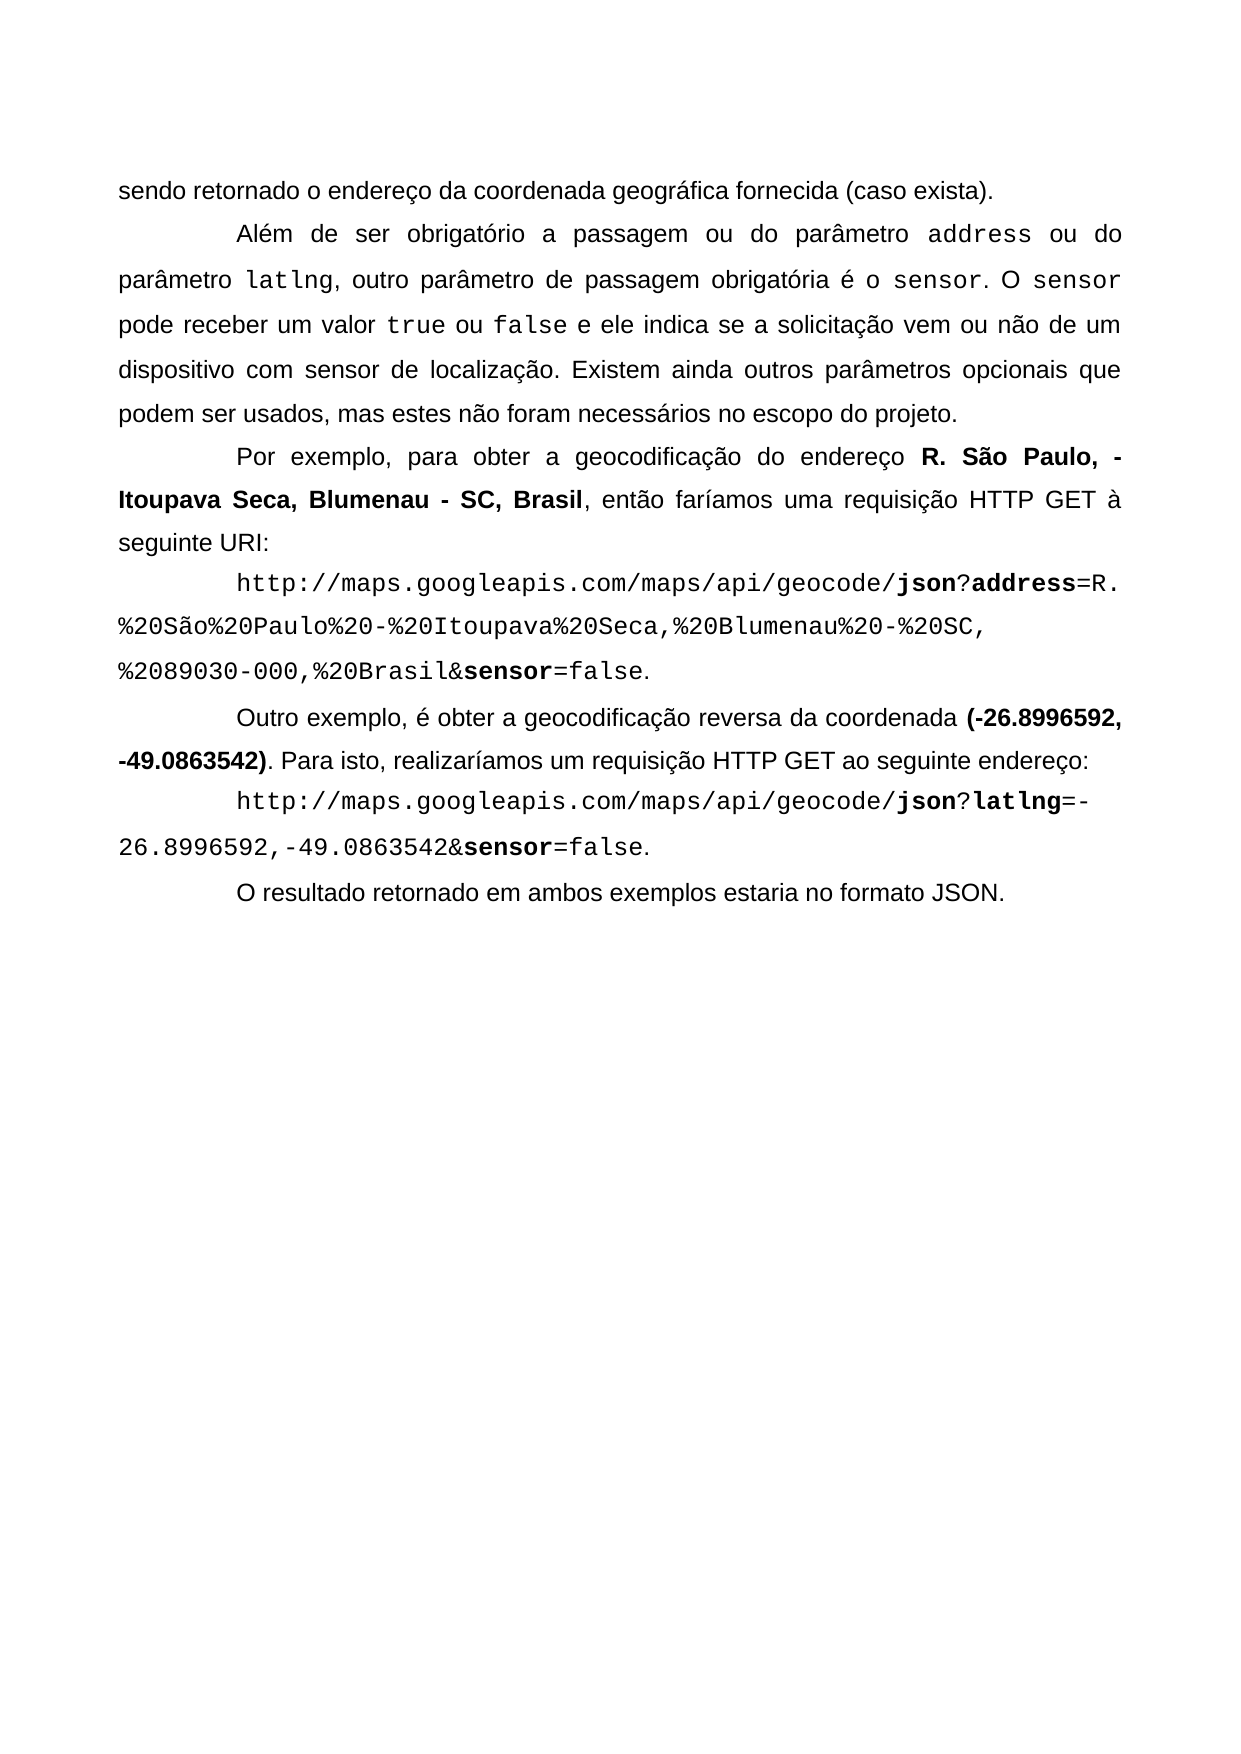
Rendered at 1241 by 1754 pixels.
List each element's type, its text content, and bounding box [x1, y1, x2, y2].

text sendo retornado o endereço da coordenada geográfica fornecida (caso exista). [118, 176, 1122, 205]
text http://maps.googleapis.com/maps/api/geocode/json?address=R.%20São%20Paulo%20-%20Itoupava%20Seca,%20Blumenau%20-%20SC,%2089030-000,%20Brasil&sensor=false. [118, 571, 1122, 687]
text Outro exemplo, é obter a geocodificação reversa da coordenada (-26.8996592, -49.0863542). Para isto, realizaríamos um requisição HTTP GET ao seguinte endereço: [118, 703, 1122, 774]
text Por exemplo, para obter a geocodificação do endereço R. São Paulo, - Itoupava Seca, Blumenau - SC, Brasil, então faríamos uma requisição HTTP GET à seguinte URI: [118, 442, 1122, 557]
text Além de ser obrigatório a passagem ou do parâmetro address ou do parâmetro latlng, outro parâmetro de passagem obrigatória é o sensor. O sensor pode receber um valor true ou false e ele indica se a solicitação vem ou não de um dispositivo com sensor de localização. Existem ainda outros parâmetros opcionais que podem ser usados, mas estes não foram necessários no escopo do projeto. [118, 219, 1122, 427]
text http://maps.googleapis.com/maps/api/geocode/json?latlng=-26.8996592,-49.0863542&sensor=false. [118, 789, 1122, 862]
text O resultado retornado em ambos exemplos estaria no formato JSON. [118, 878, 1122, 907]
